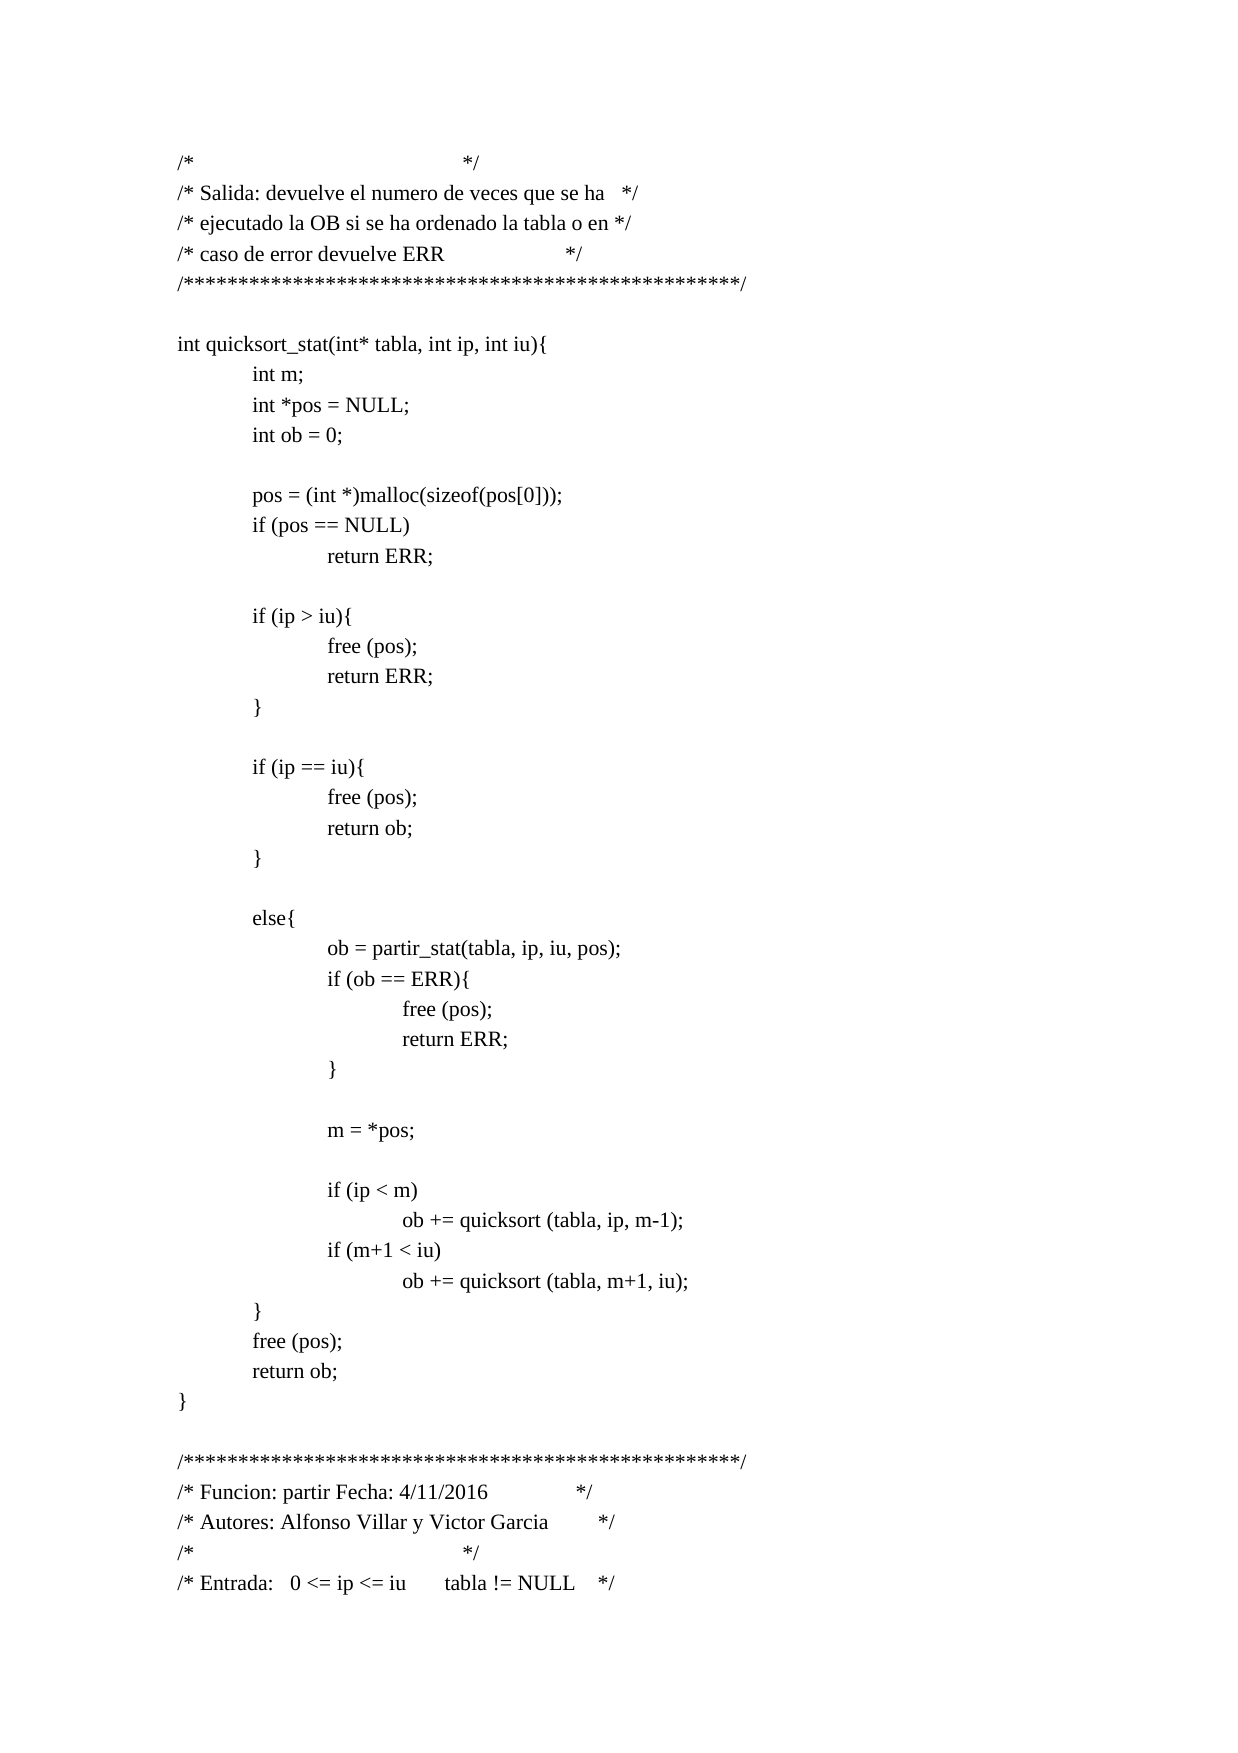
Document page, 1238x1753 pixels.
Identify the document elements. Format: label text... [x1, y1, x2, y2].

text /***************************************************/ [177, 1449, 1054, 1474]
text /* Funcion: partir Fecha: 4/11/2016 */ [177, 1479, 1054, 1504]
text int *pos = NULL; [177, 392, 1054, 417]
text /* Salida: devuelve el numero de veces que se ha */ [177, 180, 1054, 205]
text if (ip == iu){ [177, 754, 1054, 779]
text if (pos == NULL) [177, 512, 1054, 538]
text /***************************************************/ [177, 271, 1054, 296]
text else{ [177, 905, 1054, 930]
text free (pos); [177, 633, 1054, 658]
text ob += quicksort (tabla, ip, m-1); [177, 1207, 1054, 1232]
text if (ip > iu){ [177, 603, 1054, 628]
text free (pos); [177, 996, 1054, 1021]
text free (pos); [177, 1328, 1054, 1353]
text /* ejecutado la OB si se ha ordenado la tabla o en */ [177, 210, 1054, 236]
text int quicksort_stat(int* tabla, int ip, int iu){ [177, 331, 1054, 356]
text /* */ [177, 1539, 1054, 1565]
text int m; [177, 361, 1054, 387]
text ob = partir_stat(tabla, ip, iu, pos); [177, 935, 1054, 961]
text m = *pos; [177, 1117, 1054, 1142]
text return ERR; [177, 1026, 1054, 1051]
text return ob; [177, 1358, 1054, 1383]
text } [177, 1388, 1054, 1414]
text if (ip < m) [177, 1177, 1054, 1202]
text return ERR; [177, 543, 1054, 568]
text if (m+1 < iu) [177, 1237, 1054, 1263]
text } [177, 1298, 1054, 1323]
text /* Autores: Alfonso Villar y Victor Garcia */ [177, 1509, 1054, 1534]
text /* Entrada: 0 <= ip <= iu tabla != NULL */ [177, 1570, 1054, 1595]
text return ERR; [177, 663, 1054, 689]
text free (pos); [177, 784, 1054, 809]
text if (ob == ERR){ [177, 966, 1054, 991]
text return ob; [177, 814, 1054, 840]
text int ob = 0; [177, 422, 1054, 447]
text /* caso de error devuelve ERR */ [177, 241, 1054, 266]
text ob += quicksort (tabla, m+1, iu); [177, 1268, 1054, 1293]
text } [177, 694, 1054, 719]
text pos = (int *)malloc(sizeof(pos[0])); [177, 482, 1054, 507]
text } [177, 1056, 1054, 1081]
text } [177, 845, 1054, 870]
text /* */ [177, 150, 1054, 175]
